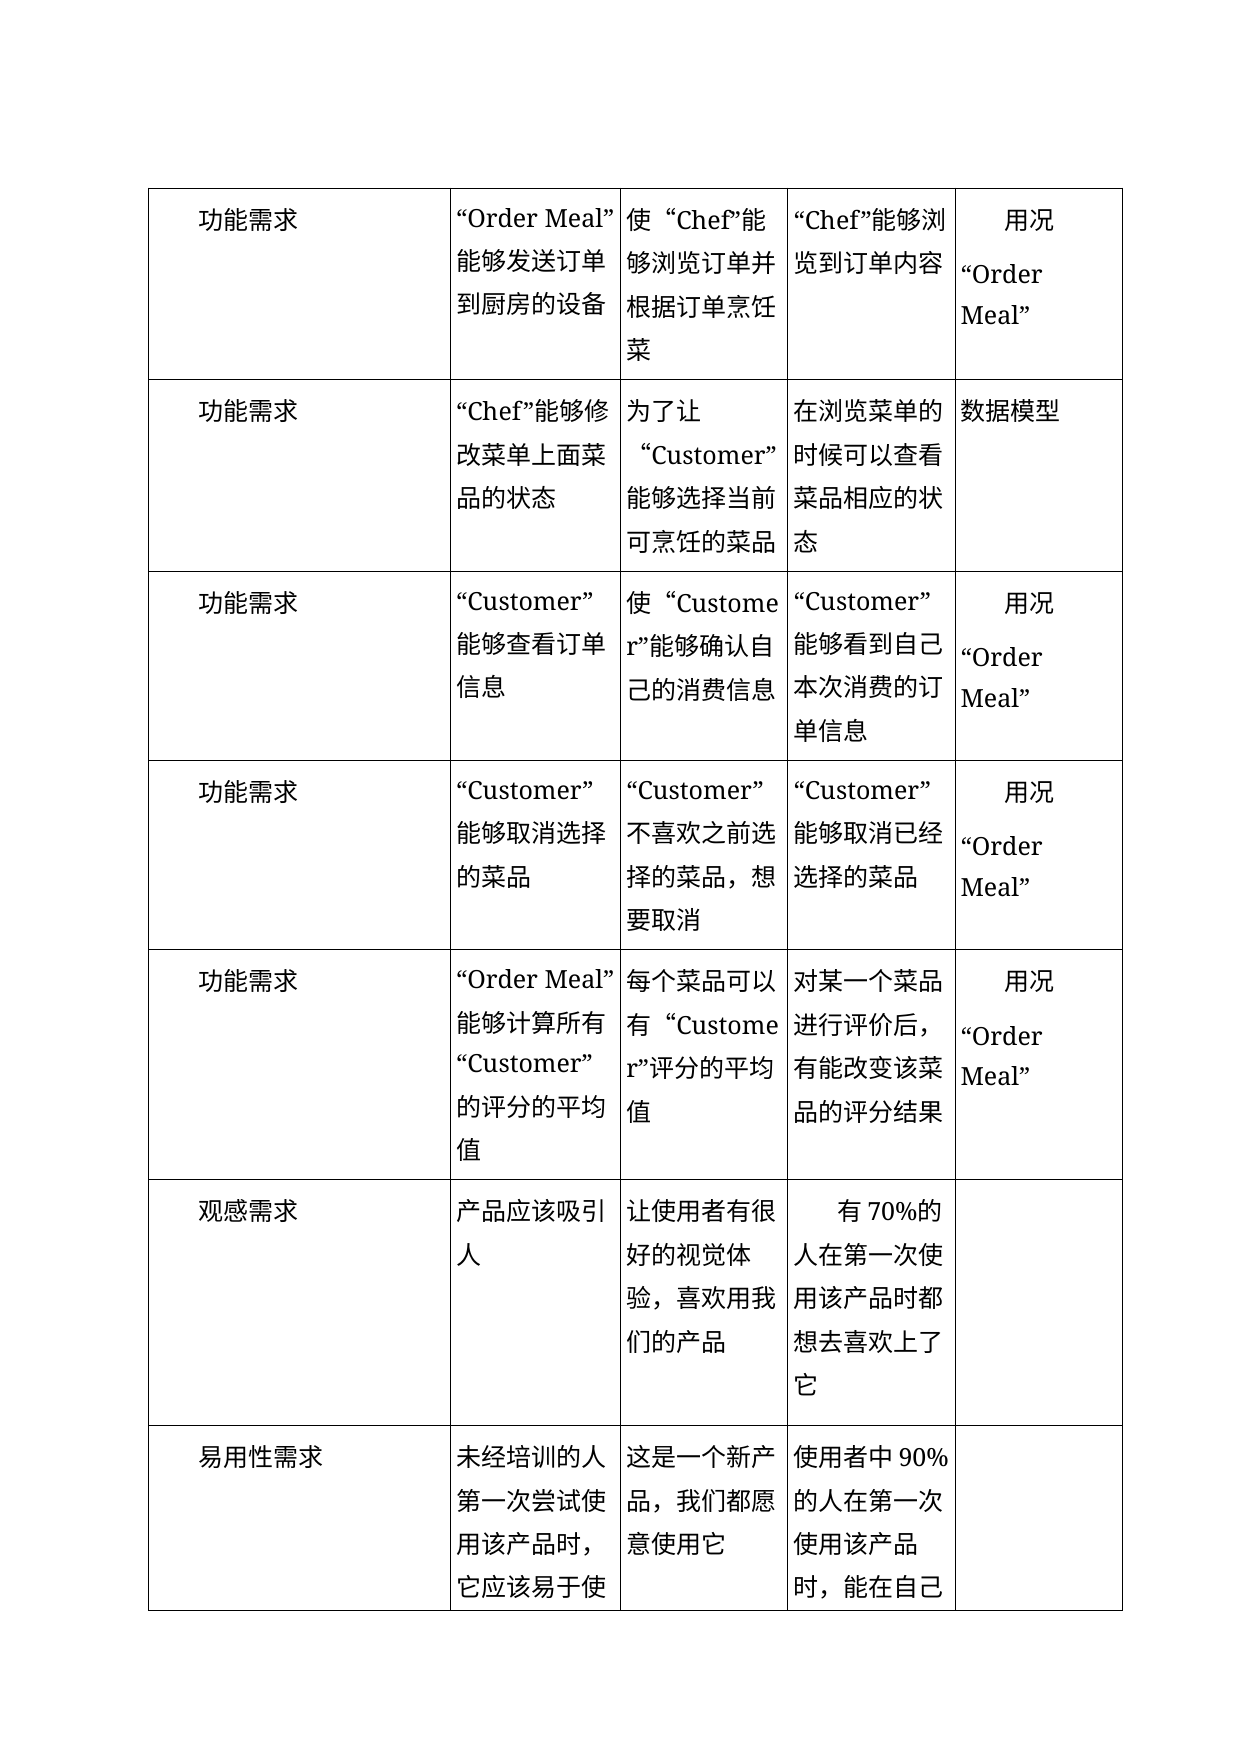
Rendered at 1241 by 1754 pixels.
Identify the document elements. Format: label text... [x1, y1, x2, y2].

table_cell “Order Meal”能够计算所有 “Customer”的评分的平均值 [451, 950, 620, 1179]
table_cell 这是一个新产品，我们都愿意使用它 [621, 1426, 787, 1610]
table_cell 数据模型 [956, 380, 1122, 571]
table_cell “Chef”能够浏览到订单内容 [788, 189, 955, 379]
table_cell 功能需求 [149, 761, 450, 949]
table_cell 产品应该吸引人 [451, 1180, 620, 1425]
table_cell 对某一个菜品进行评价后，有能改变该菜品的评分结果 [788, 950, 955, 1179]
table_cell [956, 1426, 1122, 1610]
table_cell 未经培训的人第一次尝试使用该产品时，它应该易于使 [451, 1426, 620, 1610]
table_cell 用况 “Order Meal” [956, 761, 1122, 949]
table_cell 功能需求 [149, 189, 450, 379]
table_cell 用况 “Order Meal” [956, 950, 1122, 1179]
table_cell “Customer”不喜欢之前选择的菜品，想要取消 [621, 761, 787, 949]
table_cell 为了让“Customer”能够选择当前可烹饪的菜品 [621, 380, 787, 571]
table_cell “Customer”能够看到自己本次消费的订单信息 [788, 572, 955, 760]
table_cell 功能需求 [149, 380, 450, 571]
table_cell “Order Meal”能够发送订单到厨房的设备 [451, 189, 620, 379]
table_cell “Customer”能够查看订单信息 [451, 572, 620, 760]
table_cell 用况 “Order Meal” [956, 189, 1122, 379]
table_cell 用况 “Order Meal” [956, 572, 1122, 760]
table_cell “Customer”能够取消已经选择的菜品 [788, 761, 955, 949]
table_cell 在浏览菜单的时候可以查看菜品相应的状态 [788, 380, 955, 571]
table_cell 使“Customer”能够确认自己的消费信息 [621, 572, 787, 760]
table_cell 使“Chef”能够浏览订单并根据订单烹饪菜 [621, 189, 787, 379]
table_cell 功能需求 [149, 572, 450, 760]
table_cell 观感需求 [149, 1180, 450, 1425]
table_cell “Chef”能够修改菜单上面菜品的状态 [451, 380, 620, 571]
table_cell 每个菜品可以有“Customer”评分的平均值 [621, 950, 787, 1179]
table_cell 功能需求 [149, 950, 450, 1179]
table_cell “Customer”能够取消选择的菜品 [451, 761, 620, 949]
table_cell [956, 1180, 1122, 1425]
table_cell 让使用者有很好的视觉体验，喜欢用我们的产品 [621, 1180, 787, 1425]
table_cell 有70%的人在第一次使用该产品时都想去喜欢上了它 [788, 1180, 955, 1425]
table_cell 易用性需求 [149, 1426, 450, 1610]
table_cell 使用者中90%的人在第一次使用该产品时，能在自己 [788, 1426, 955, 1610]
